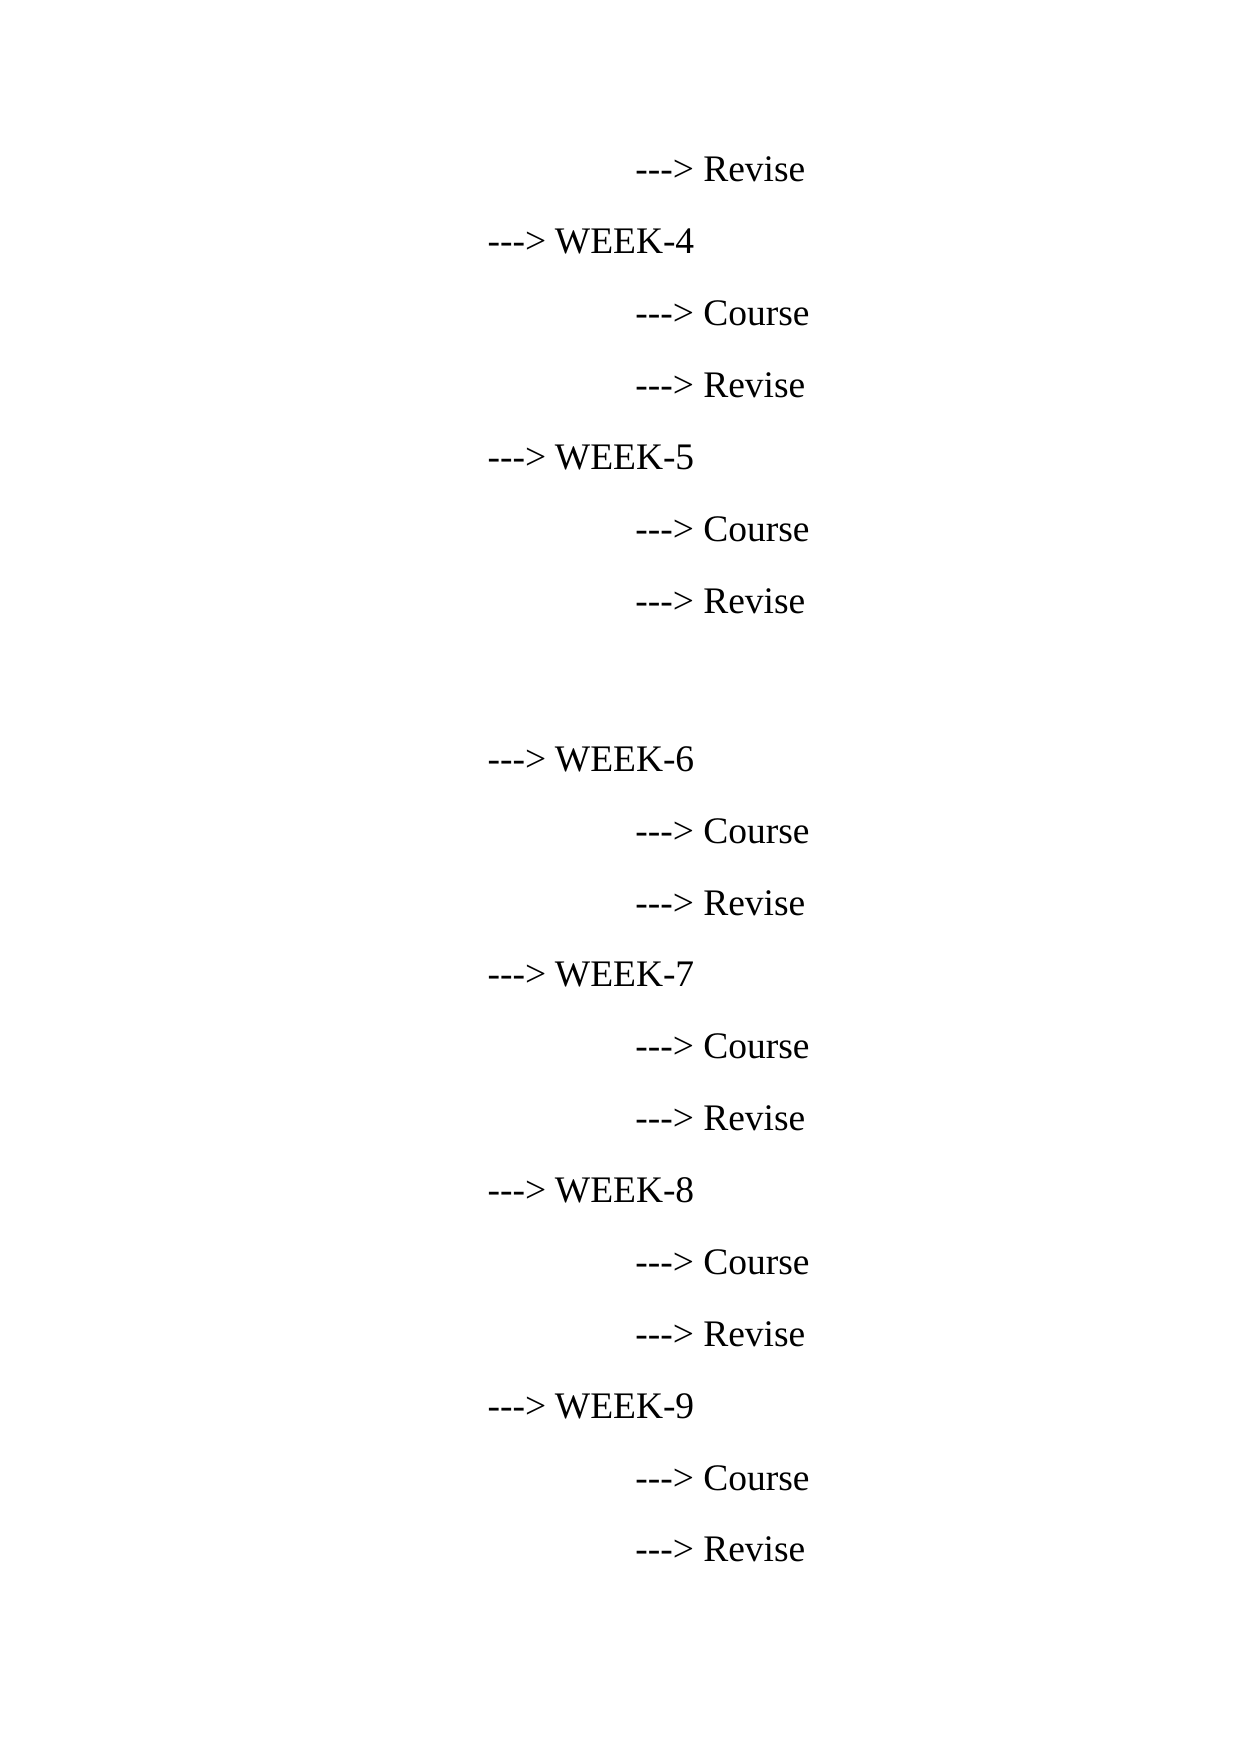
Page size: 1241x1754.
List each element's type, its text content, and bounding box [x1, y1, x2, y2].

text ---> Revise [118, 362, 1122, 406]
text ---> Course [118, 1239, 1122, 1282]
text ---> WEEK-4 [118, 219, 1122, 262]
text ---> WEEK-6 [118, 736, 1122, 779]
text ---> Course [118, 506, 1122, 549]
text ---> Course [118, 1455, 1122, 1498]
text ---> Course [118, 808, 1122, 851]
text ---> WEEK-9 [118, 1383, 1122, 1426]
text ---> Revise [118, 1311, 1122, 1354]
text ---> Revise [118, 147, 1122, 190]
text ---> Revise [118, 880, 1122, 923]
text ---> WEEK-5 [118, 434, 1122, 477]
text ---> Revise [118, 1527, 1122, 1570]
text ---> WEEK-7 [118, 952, 1122, 995]
text ---> Course [118, 1024, 1122, 1067]
text ---> WEEK-8 [118, 1167, 1122, 1211]
text ---> Revise [118, 578, 1122, 621]
text ---> Revise [118, 1096, 1122, 1139]
text ---> Course [118, 291, 1122, 334]
